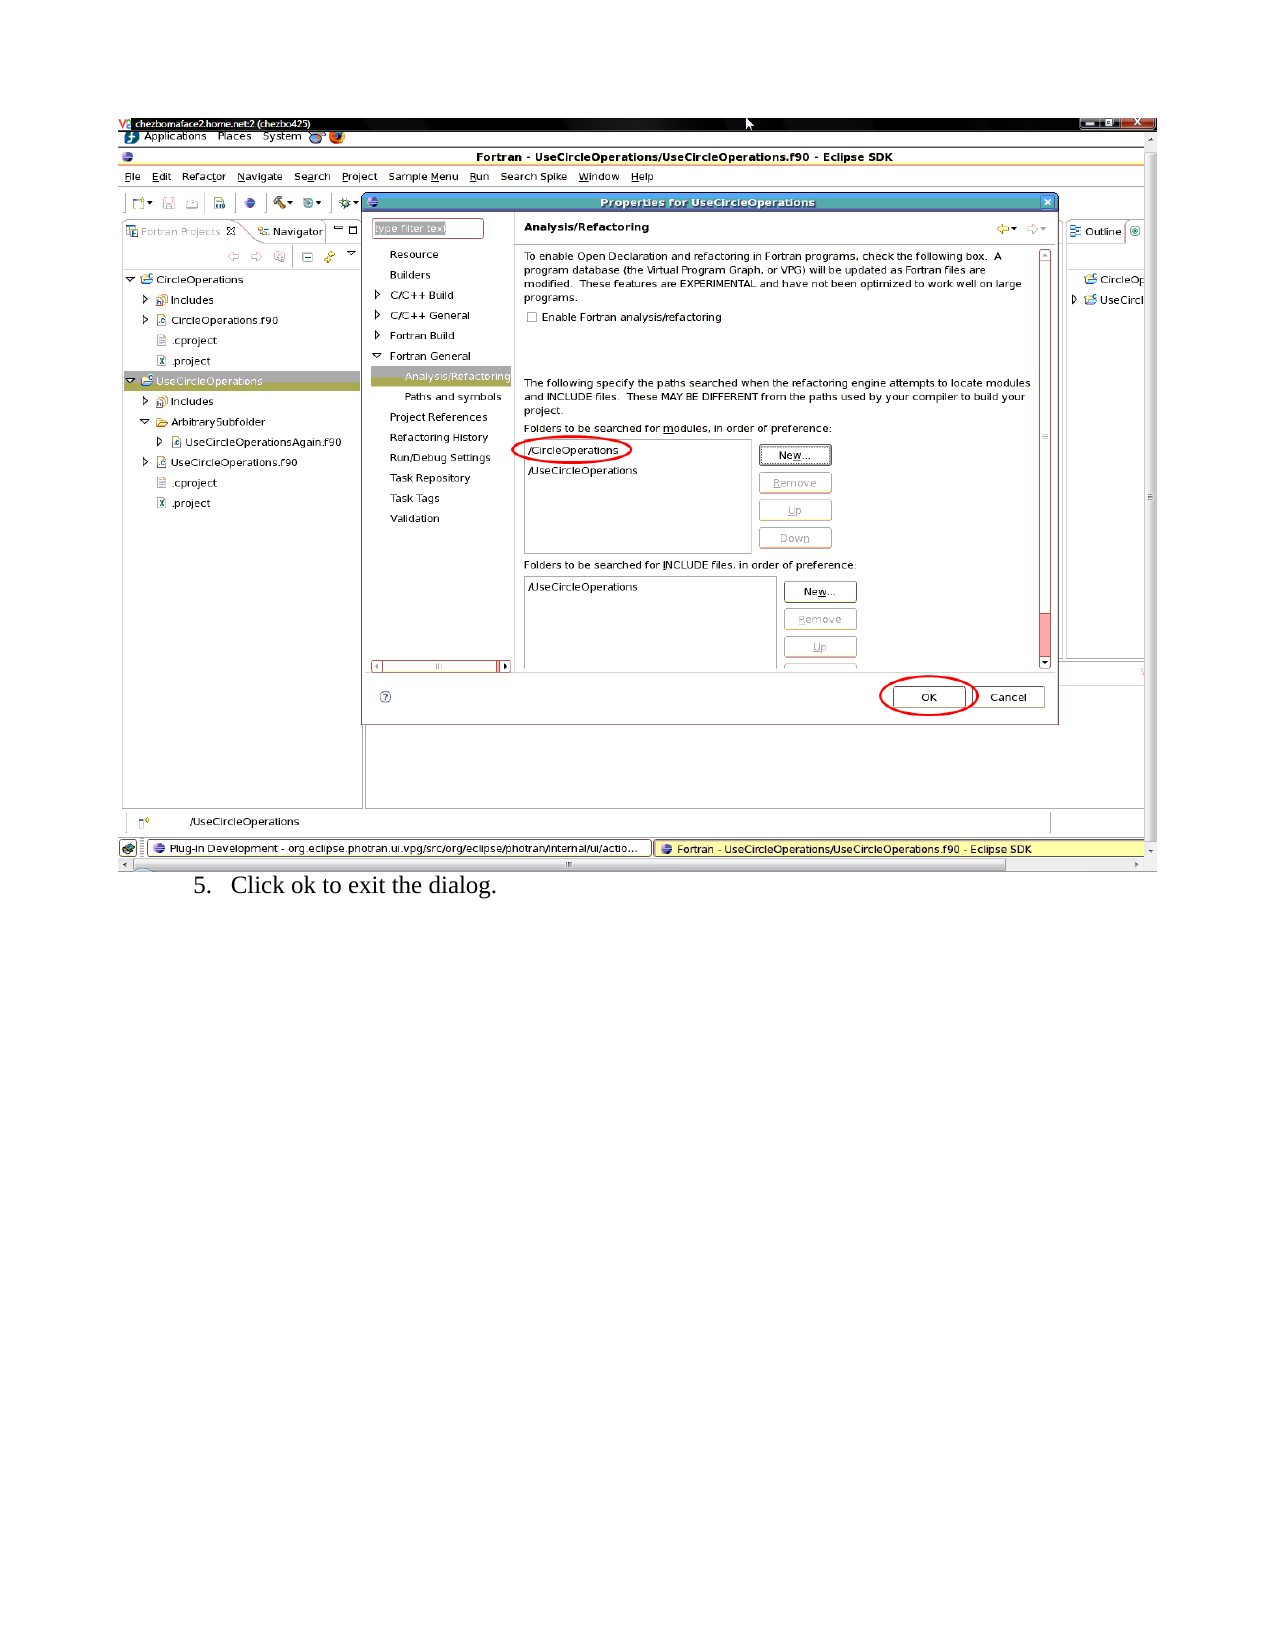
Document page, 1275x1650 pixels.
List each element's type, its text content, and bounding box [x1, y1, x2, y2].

picture [118, 118, 1157, 872]
list Click ok to exit the dialog. [193, 872, 1157, 899]
